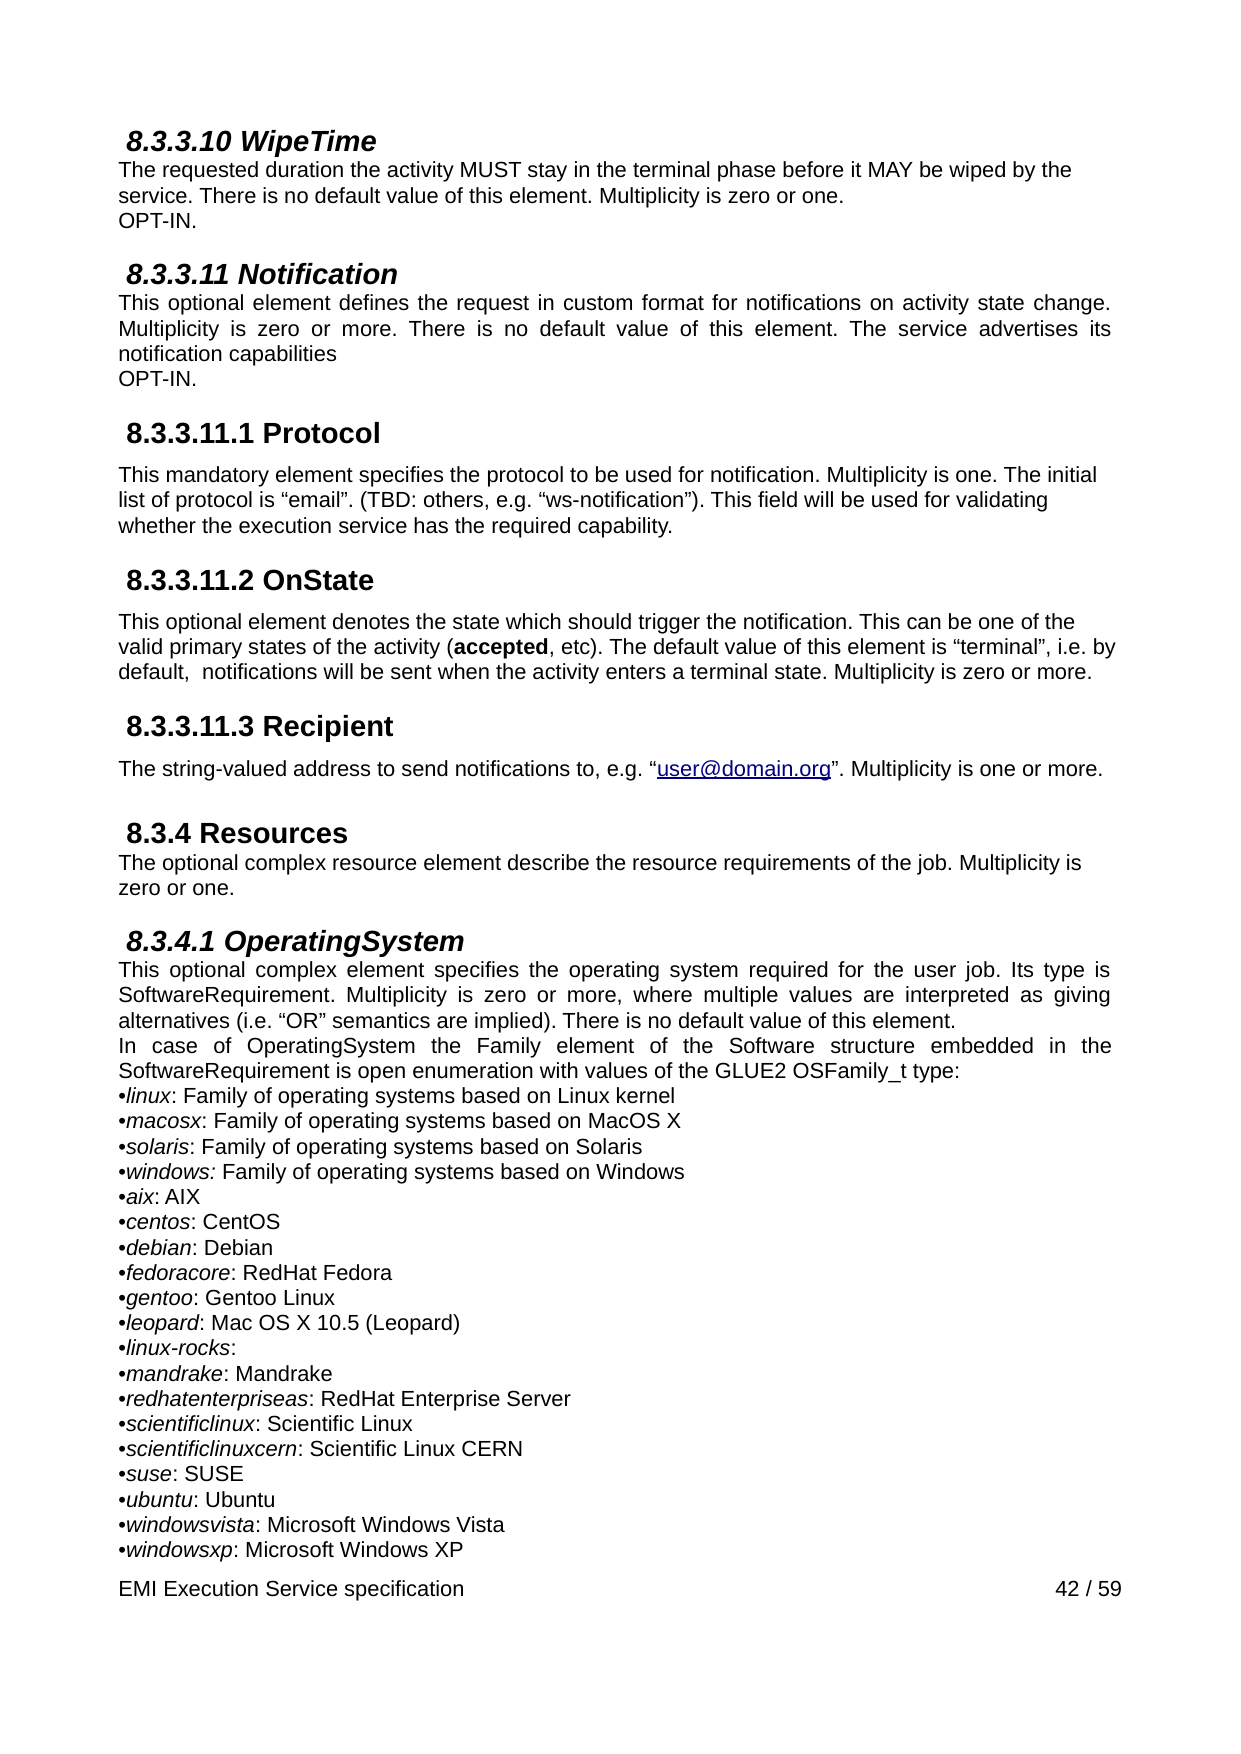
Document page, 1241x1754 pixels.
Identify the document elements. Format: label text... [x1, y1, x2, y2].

list redhatenterpriseas: RedHat Enterprise Server [118, 1386, 1122, 1411]
text This optional element denotes the state which should trigger the notification. This can be one of the valid primary states of the activity (accepted, etc). The default value of this element is “terminal”, i.e. by default, notifications will be sent when the activity enters a terminal state. Multiplicity is zero or more. [118, 609, 1122, 684]
subtitle Protocol [118, 416, 1122, 449]
list centos: CentOS [118, 1209, 1122, 1234]
text This mandatory element specifies the protocol to be used for notification. Multiplicity is one. The initial list of protocol is “email”. (TBD: others, e.g. “ws-notification”). This field will be used for validating whether the execution service has the required capability. [118, 462, 1122, 538]
subtitle OnState [118, 563, 1122, 596]
text OPT-IN. [118, 366, 1113, 391]
subtitle Recipient [118, 709, 1122, 743]
list ubuntu: Ubuntu [118, 1487, 1122, 1512]
list windowsxp: Microsoft Windows XP [118, 1537, 1122, 1562]
text The optional complex resource element describe the resource requirements of the job. Multiplicity is zero or one. [118, 849, 1113, 900]
text OPT-IN. [118, 208, 1113, 233]
list linux: Family of operating systems based on Linux kernel [118, 1083, 1122, 1108]
list macosx: Family of operating systems based on MacOS X [118, 1108, 1122, 1134]
subtitle WipeTime [118, 124, 1122, 157]
text The string-valued address to send notifications to, e.g. “user@domain.org”. Multiplicity is one or more. [118, 755, 1122, 781]
list debian: Debian [118, 1234, 1122, 1260]
list windowsvista: Microsoft Windows Vista [118, 1512, 1122, 1537]
text This optional complex element specifies the operating system required for the user job. Its type is SoftwareRequirement. Multiplicity is zero or more, where multiple values are interpreted as giving alternatives (i.e. “OR” semantics are implied). There is no default value of this element. [118, 957, 1113, 1033]
list linux-rocks: [118, 1335, 1122, 1361]
list suse: SUSE [118, 1461, 1122, 1487]
list scientificlinux: Scientific Linux [118, 1411, 1122, 1436]
text This optional element defines the request in custom format for notifications on activity state change. Multiplicity is zero or more. There is no default value of this element. The service advertises its notification capabilities [118, 290, 1113, 366]
text In case of OperatingSystem the Family element of the Software structure embedded in the SoftwareRequirement is open enumeration with values of the GLUE2 OSFamily_t type: [118, 1033, 1113, 1083]
list windows: Family of operating systems based on Windows [118, 1159, 1122, 1184]
list gentoo: Gentoo Linux [118, 1285, 1122, 1310]
subtitle Resources [118, 816, 1122, 849]
list solaris: Family of operating systems based on Solaris [118, 1134, 1122, 1159]
list leopard: Mac OS X 10.5 (Leopard) [118, 1310, 1122, 1335]
subtitle OperatingSystem [118, 924, 1122, 957]
list mandrake: Mandrake [118, 1361, 1122, 1386]
list aix: AIX [118, 1184, 1122, 1209]
list fedoracore: RedHat Fedora [118, 1260, 1122, 1285]
subtitle Notification [118, 257, 1122, 290]
text The requested duration the activity MUST stay in the terminal phase before it MAY be wiped by the service. There is no default value of this element. Multiplicity is zero or one. [118, 157, 1113, 208]
list scientificlinuxcern: Scientific Linux CERN [118, 1436, 1122, 1461]
